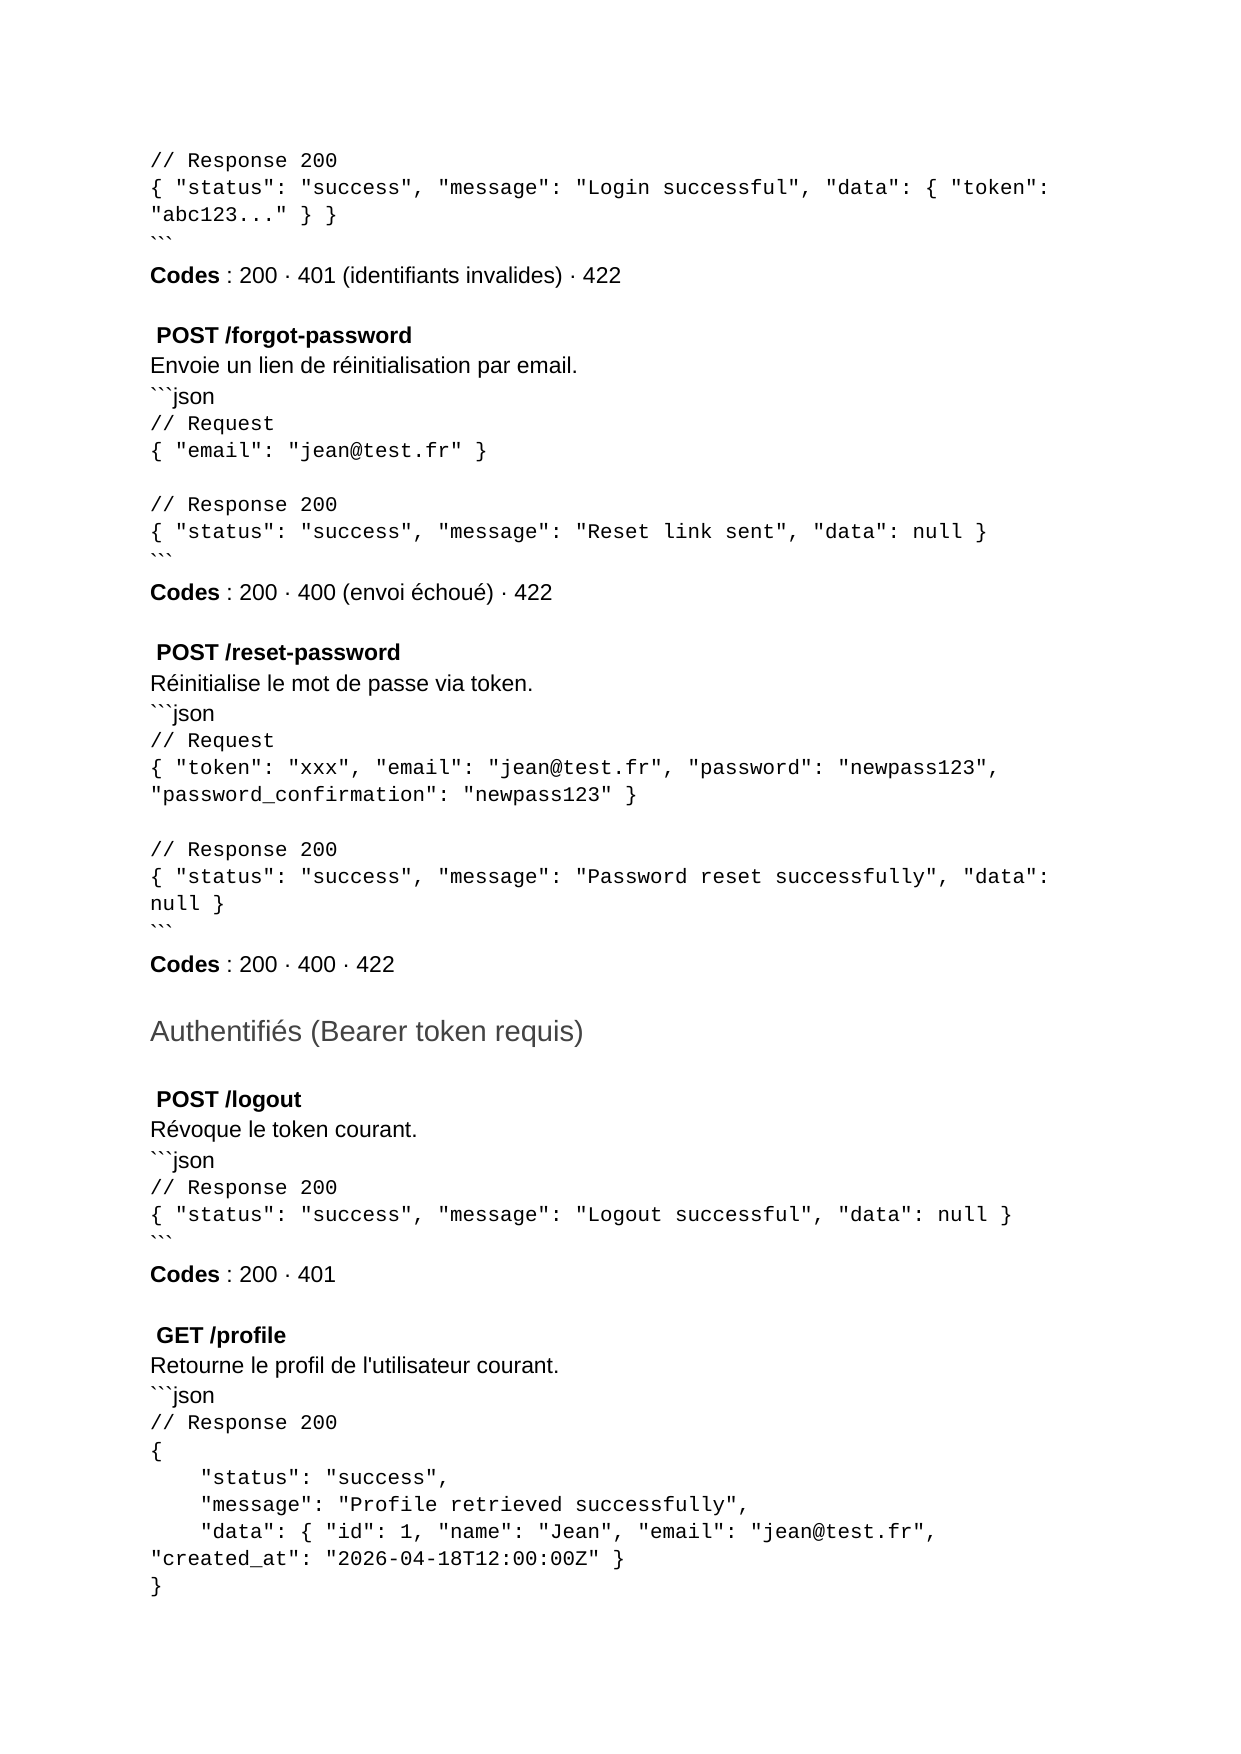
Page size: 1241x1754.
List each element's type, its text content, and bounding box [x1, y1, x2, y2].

text { [150, 1439, 1090, 1463]
text } [150, 1576, 1090, 1599]
text { "email": "jean@test.fr" } [150, 440, 1090, 464]
text Codes : 200 · 400 (envoi échoué) · 422 [150, 579, 1090, 605]
text { "status": "success", "message": "Password reset successfully", "data": null } [150, 866, 1090, 917]
text POST /forgot-password [150, 322, 1090, 348]
text // Response 200 [150, 1412, 1090, 1436]
text ```json [150, 700, 1090, 726]
text // Response 200 [150, 1177, 1090, 1200]
text // Request [150, 413, 1090, 436]
text Envoie un lien de réinitialisation par email. [150, 352, 1090, 379]
text { "status": "success", "message": "Logout successful", "data": null } [150, 1204, 1090, 1228]
text ```json [150, 1382, 1090, 1408]
text Réinitialise le mot de passe via token. [150, 669, 1090, 696]
text Retourne le profil de l'utilisateur courant. [150, 1352, 1090, 1378]
text GET /profile [150, 1322, 1090, 1348]
text Codes : 200 · 400 · 422 [150, 951, 1090, 977]
text // Request [150, 730, 1090, 754]
text POST /reset-password [150, 639, 1090, 666]
text { "status": "success", "message": "Reset link sent", "data": null } [150, 522, 1090, 545]
text Codes : 200 · 401 (identifiants invalides) · 422 [150, 262, 1090, 288]
text ``` [150, 920, 1090, 947]
subtitle Authentifiés (Bearer token requis) [150, 1014, 1090, 1048]
text Révoque le token courant. [150, 1116, 1090, 1143]
text "message": "Profile retrieved successfully", [150, 1494, 1090, 1518]
text // Response 200 [150, 839, 1090, 862]
text { "token": "xxx", "email": "jean@test.fr", "password": "newpass123", "password_confirmation": "newpass123" } [150, 757, 1090, 808]
text ``` [150, 549, 1090, 575]
text POST /logout [150, 1086, 1090, 1112]
text "status": "success", [150, 1467, 1090, 1490]
text ```json [150, 383, 1090, 409]
text // Response 200 [150, 494, 1090, 518]
text ``` [150, 232, 1090, 258]
text ``` [150, 1231, 1090, 1257]
text ```json [150, 1147, 1090, 1173]
text { "status": "success", "message": "Login successful", "data": { "token": "abc123..." } } [150, 177, 1090, 228]
text // Response 200 [150, 150, 1090, 174]
text "data": { "id": 1, "name": "Jean", "email": "jean@test.fr", "created_at": "2026-04-18T12:00:00Z" } [150, 1521, 1090, 1572]
text Codes : 200 · 401 [150, 1261, 1090, 1288]
